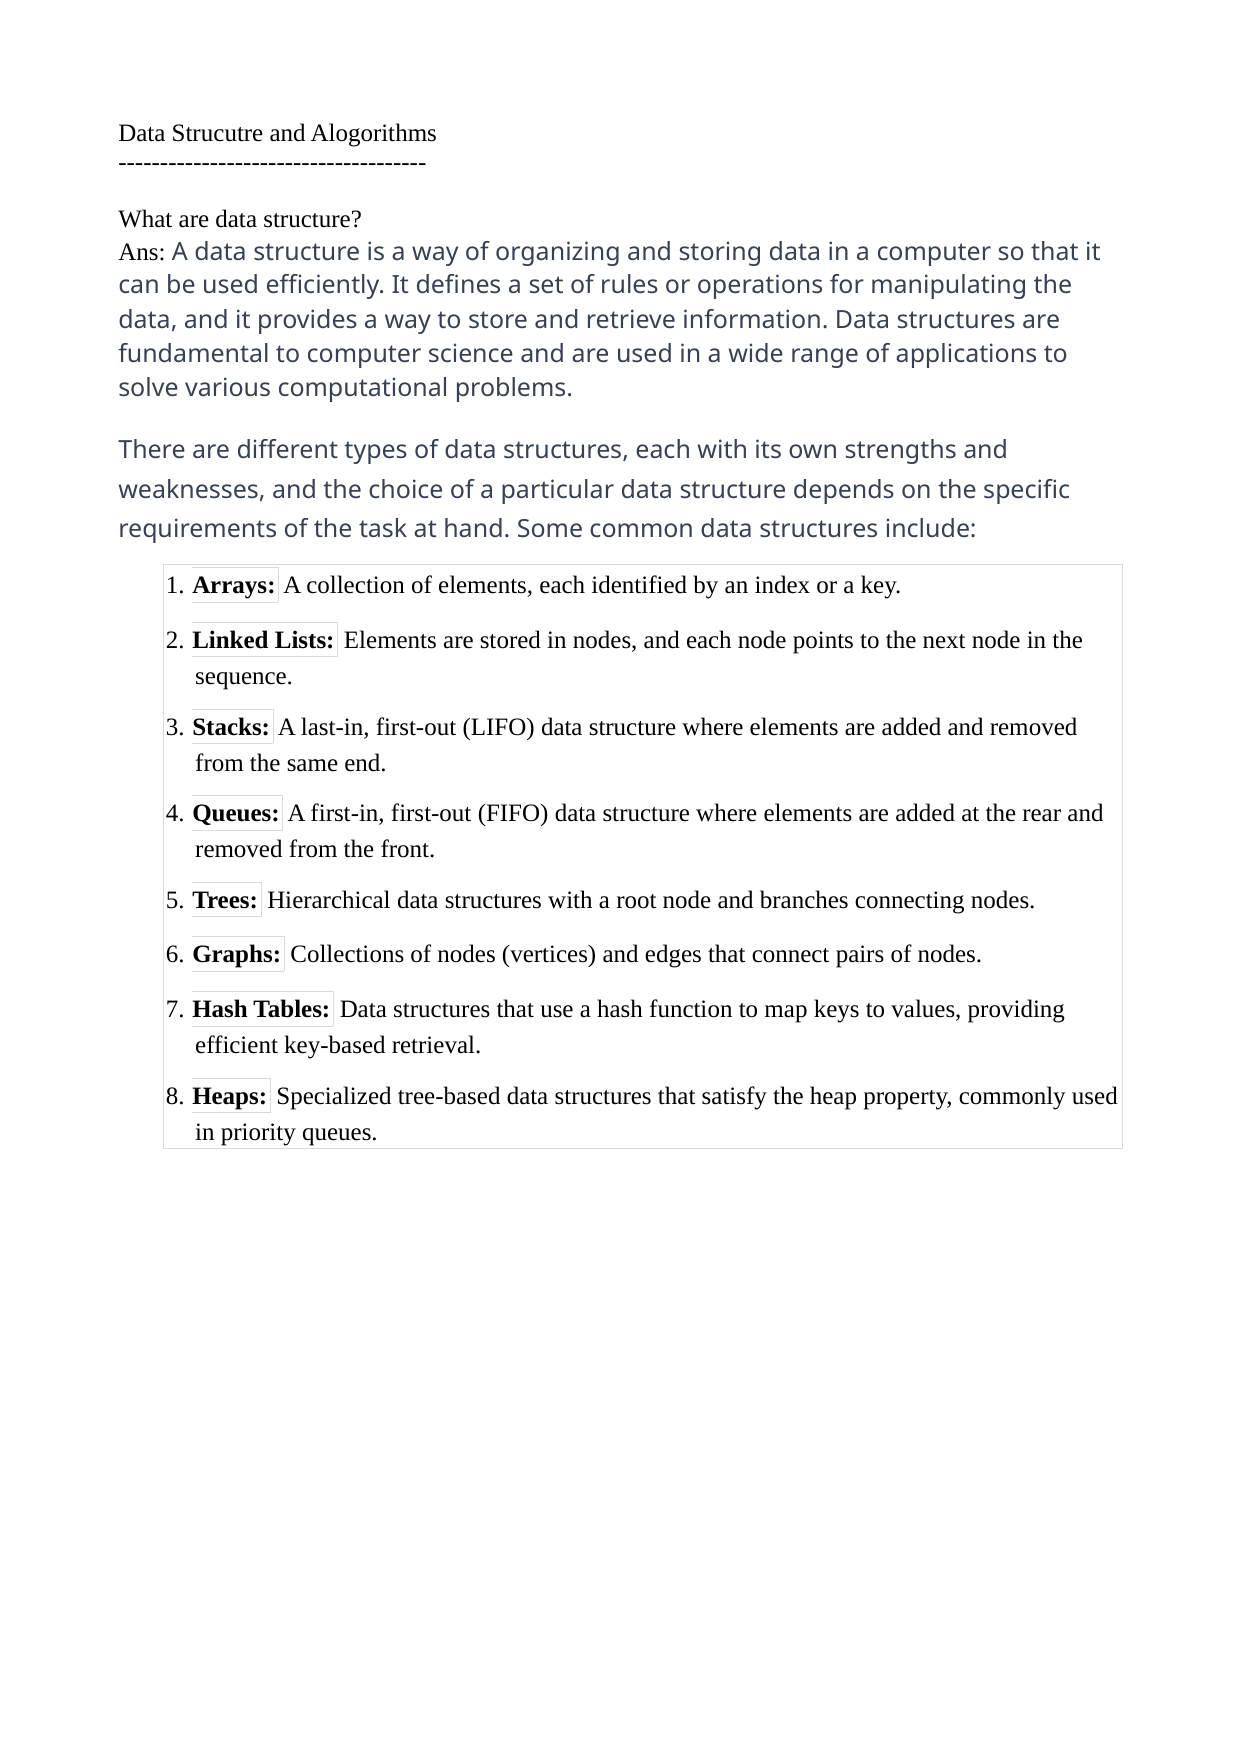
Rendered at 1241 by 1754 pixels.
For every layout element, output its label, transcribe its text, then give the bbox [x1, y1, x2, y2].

list Graphs: Collections of nodes (vertices) and edges that connect pairs of nodes. [164, 933, 1122, 971]
list Queues: A first-in, first-out (FIFO) data structure where elements are added at the rear and removed from the front. [164, 792, 1122, 863]
list Stacks: A last-in, first-out (LIFO) data structure where elements are added and removed from the same end. [164, 706, 1122, 776]
list Hash Tables: Data structures that use a hash function to map keys to values, providing efficient key-based retrieval. [164, 988, 1122, 1059]
text ------------------------------------- [118, 147, 1122, 176]
text Data Strucutre and Alogorithms [118, 118, 1122, 147]
list Heaps: Specialized tree-based data structures that satisfy the heap property, commonly used in priority queues. [164, 1075, 1122, 1148]
list Trees: Hierarchical data structures with a root node and branches connecting nodes. [164, 879, 1122, 917]
text Ans: A data structure is a way of organizing and storing data in a computer so that it can be used efficiently. It defines a set of rules or operations for manipulating the data, and it provides a way to store and retrieve information. Data structures are fundamental to computer science and are used in a wide range of applications to solve various computational problems. [118, 233, 1122, 403]
list Linked Lists: Elements are stored in nodes, and each node points to the next node in the sequence. [164, 619, 1122, 690]
text What are data structure? [118, 204, 1122, 233]
list Arrays: A collection of elements, each identified by an index or a key. [164, 565, 1122, 602]
text There are different types of data structures, each with its own strengths and weaknesses, and the choice of a particular data structure depends on the specific requirements of the task at hand. Some common data structures include: [118, 432, 1122, 544]
